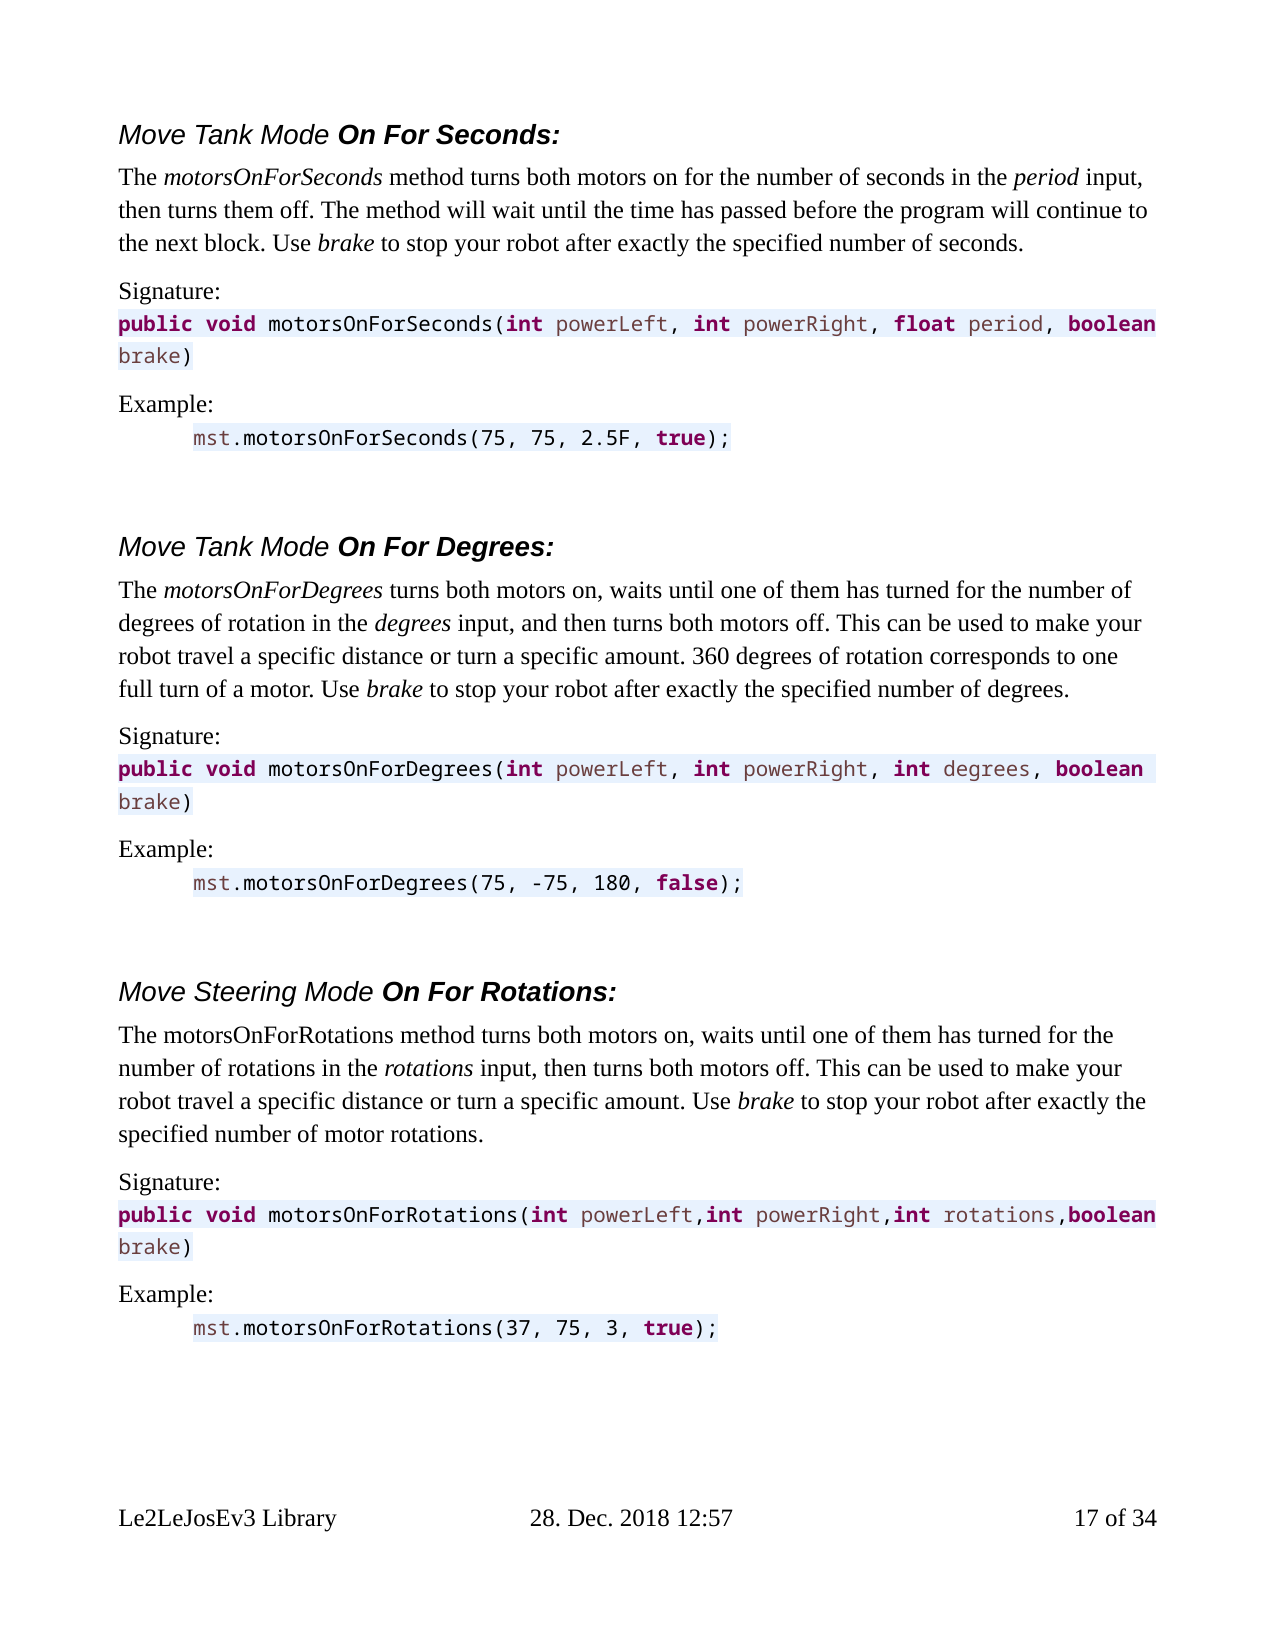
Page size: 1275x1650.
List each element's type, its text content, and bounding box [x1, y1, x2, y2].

text The motorsOnForRotations method turns both motors on, waits until one of them has turned for the number of rotations in the rotations input, then turns both motors off. This can be used to make your robot travel a specific distance or turn a specific amount. Use brake to stop your robot after exactly the specified number of motor rotations. [118, 1020, 1157, 1148]
subtitle Move Steering Mode On For Rotations: [118, 976, 1157, 1008]
subtitle Move Tank Mode On For Seconds: [118, 118, 1157, 150]
text Example: mst.motorsOnForDegrees(75, -75, 180, false); [118, 834, 1157, 897]
subtitle Move Tank Mode On For Degrees: [118, 530, 1157, 562]
text The motorsOnForDegrees turns both motors on, waits until one of them has turned for the number of degrees of rotation in the degrees input, and then turns both motors off. This can be used to make your robot travel a specific distance or turn a specific amount. 360 degrees of rotation corresponds to one full turn of a motor. Use brake to stop your robot after exactly the specified number of degrees. [118, 575, 1157, 703]
text Example: mst.motorsOnForRotations(37, 75, 3, true); [118, 1279, 1157, 1342]
text Example: mst.motorsOnForSeconds(75, 75, 2.5F, true); [118, 389, 1157, 451]
text Signature: public void motorsOnForDegrees(int powerLeft, int powerRight, int degrees, boolean brake) [118, 721, 1157, 815]
text Signature: public void motorsOnForSeconds(int powerLeft, int powerRight, float period, boolean brake) [118, 276, 1157, 370]
text The motorsOnForSeconds method turns both motors on for the number of seconds in the period input, then turns them off. The method will wait until the time has passed before the program will continue to the next block. Use brake to stop your robot after exactly the specified number of seconds. [118, 162, 1157, 257]
text Signature: public void motorsOnForRotations(int powerLeft,int powerRight,int rotations,boolean brake) [118, 1167, 1157, 1261]
